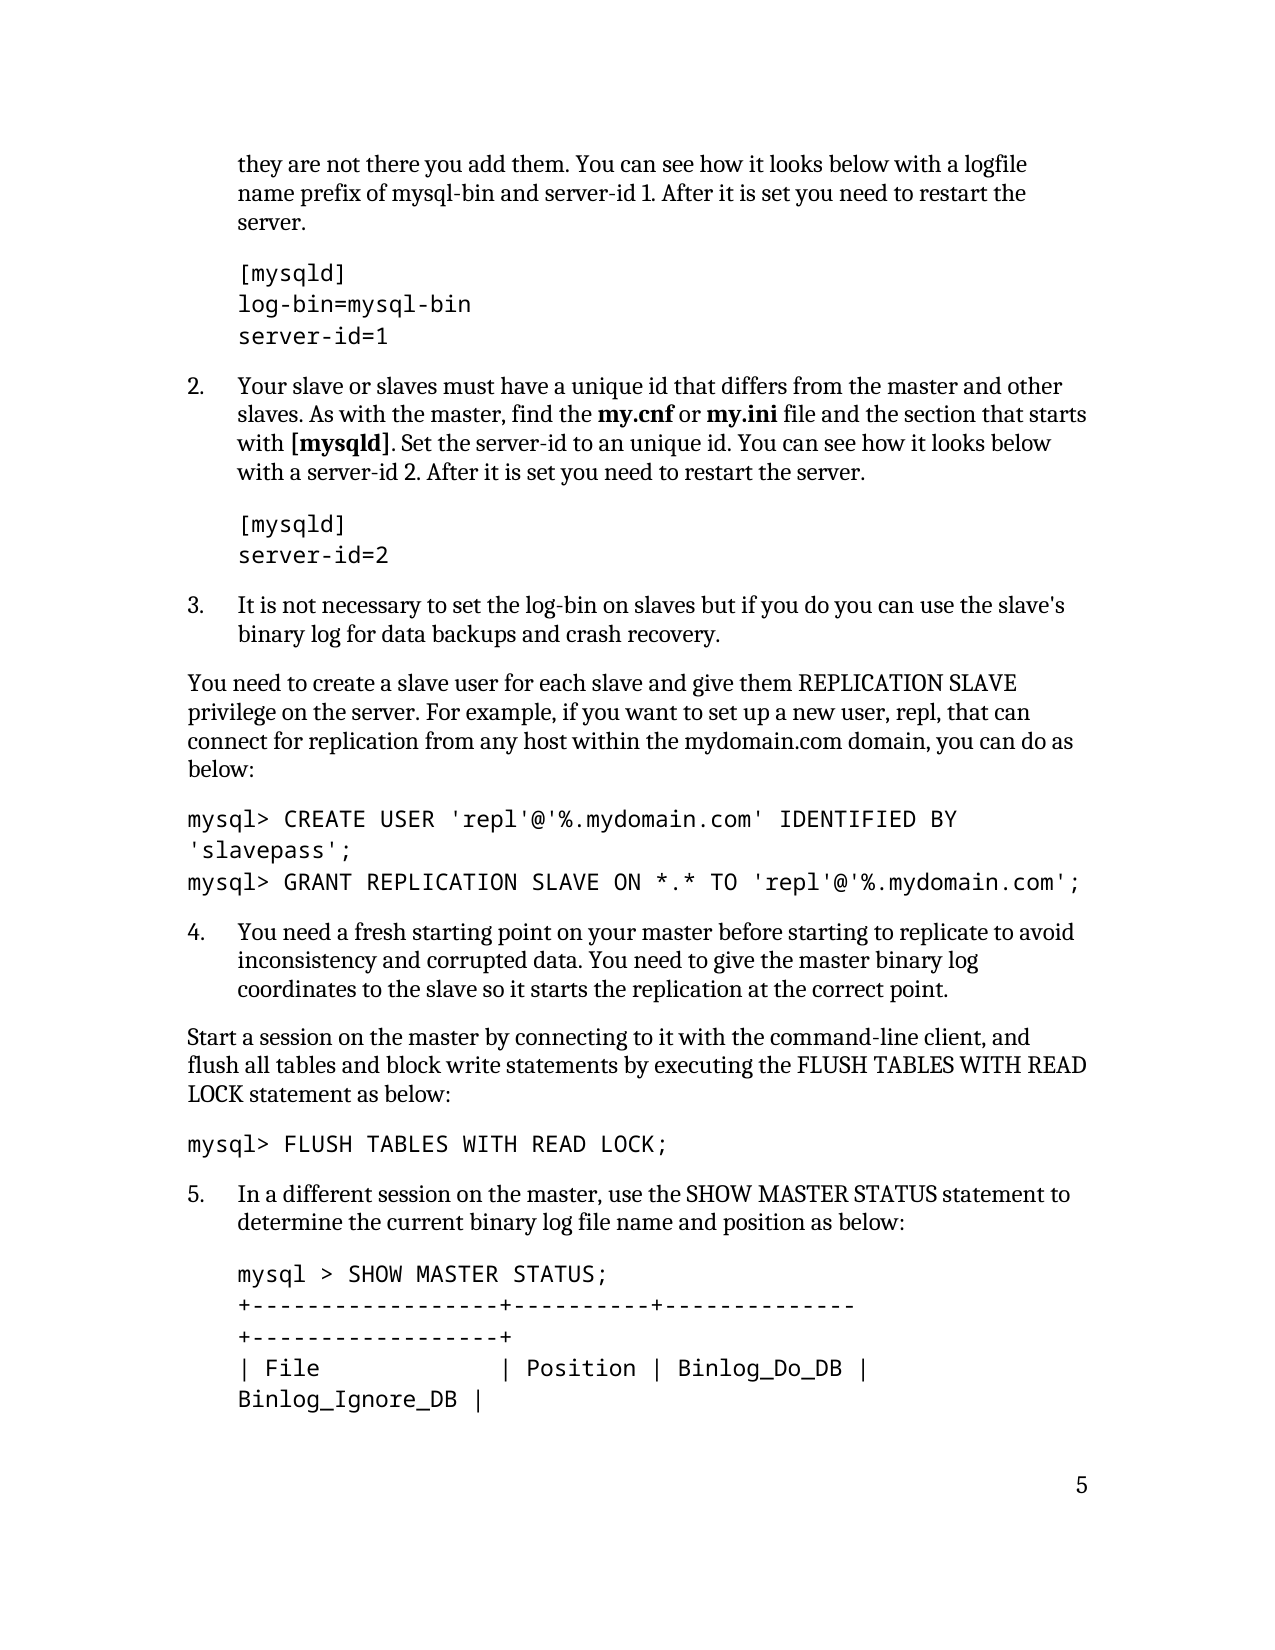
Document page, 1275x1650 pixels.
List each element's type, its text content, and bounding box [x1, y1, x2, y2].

list You need a fresh starting point on your master before starting to replicate to avoid inconsistency and corrupted data. You need to give the master binary log coordinates to the slave so it starts the replication at the correct point. [187, 917, 1087, 1004]
text You need to create a slave user for each slave and give them REPLICATION SLAVE privilege on the server. For example, if you want to set up a new user, repl, that can connect for replication from any host within the mydomain.com domain, you can do as below: [187, 669, 1087, 784]
list [mysqld] log-bin=mysql-bin server-id=1 [187, 257, 1087, 351]
text Start a session on the master by connecting to it with the command-line client, and flush all tables and block write statements by executing the FLUSH TABLES WITH READ LOCK statement as below: [187, 1022, 1087, 1109]
list [mysqld] server-id=2 [187, 507, 1087, 570]
list It is not necessary to set the log-bin on slaves but if you do you can use the slave's binary log for data backups and crash recovery. [187, 591, 1087, 648]
list In a different session on the master, use the SHOW MASTER STATUS statement to determine the current binary log file name and position as below: [187, 1179, 1087, 1237]
text mysql> CREATE USER 'repl'@'%.mydomain.com' IDENTIFIED BY 'slavepass'; mysql> GRANT REPLICATION SLAVE ON *.* TO 'repl'@'%.mydomain.com'; [187, 803, 1087, 897]
list they are not there you add them. You can see how it looks below with a logfile name prefix of mysql-bin and server-id 1. After it is set you need to restart the server. [187, 150, 1087, 236]
list Your slave or slaves must have a unique id that differs from the master and other slaves. As with the master, find the my.cnf or my.ini file and the section that starts with [mysqld]. Set the server-id to an unique id. You can see how it looks below with a server-id 2. After it is set you need to restart the server. [187, 372, 1087, 487]
text mysql> FLUSH TABLES WITH READ LOCK; [187, 1127, 1087, 1159]
list mysql > SHOW MASTER STATUS; +------------------+----------+--------------+------------------+ | File | Position | Binlog_Do_DB | Binlog_Ignore_DB | [187, 1258, 1087, 1414]
